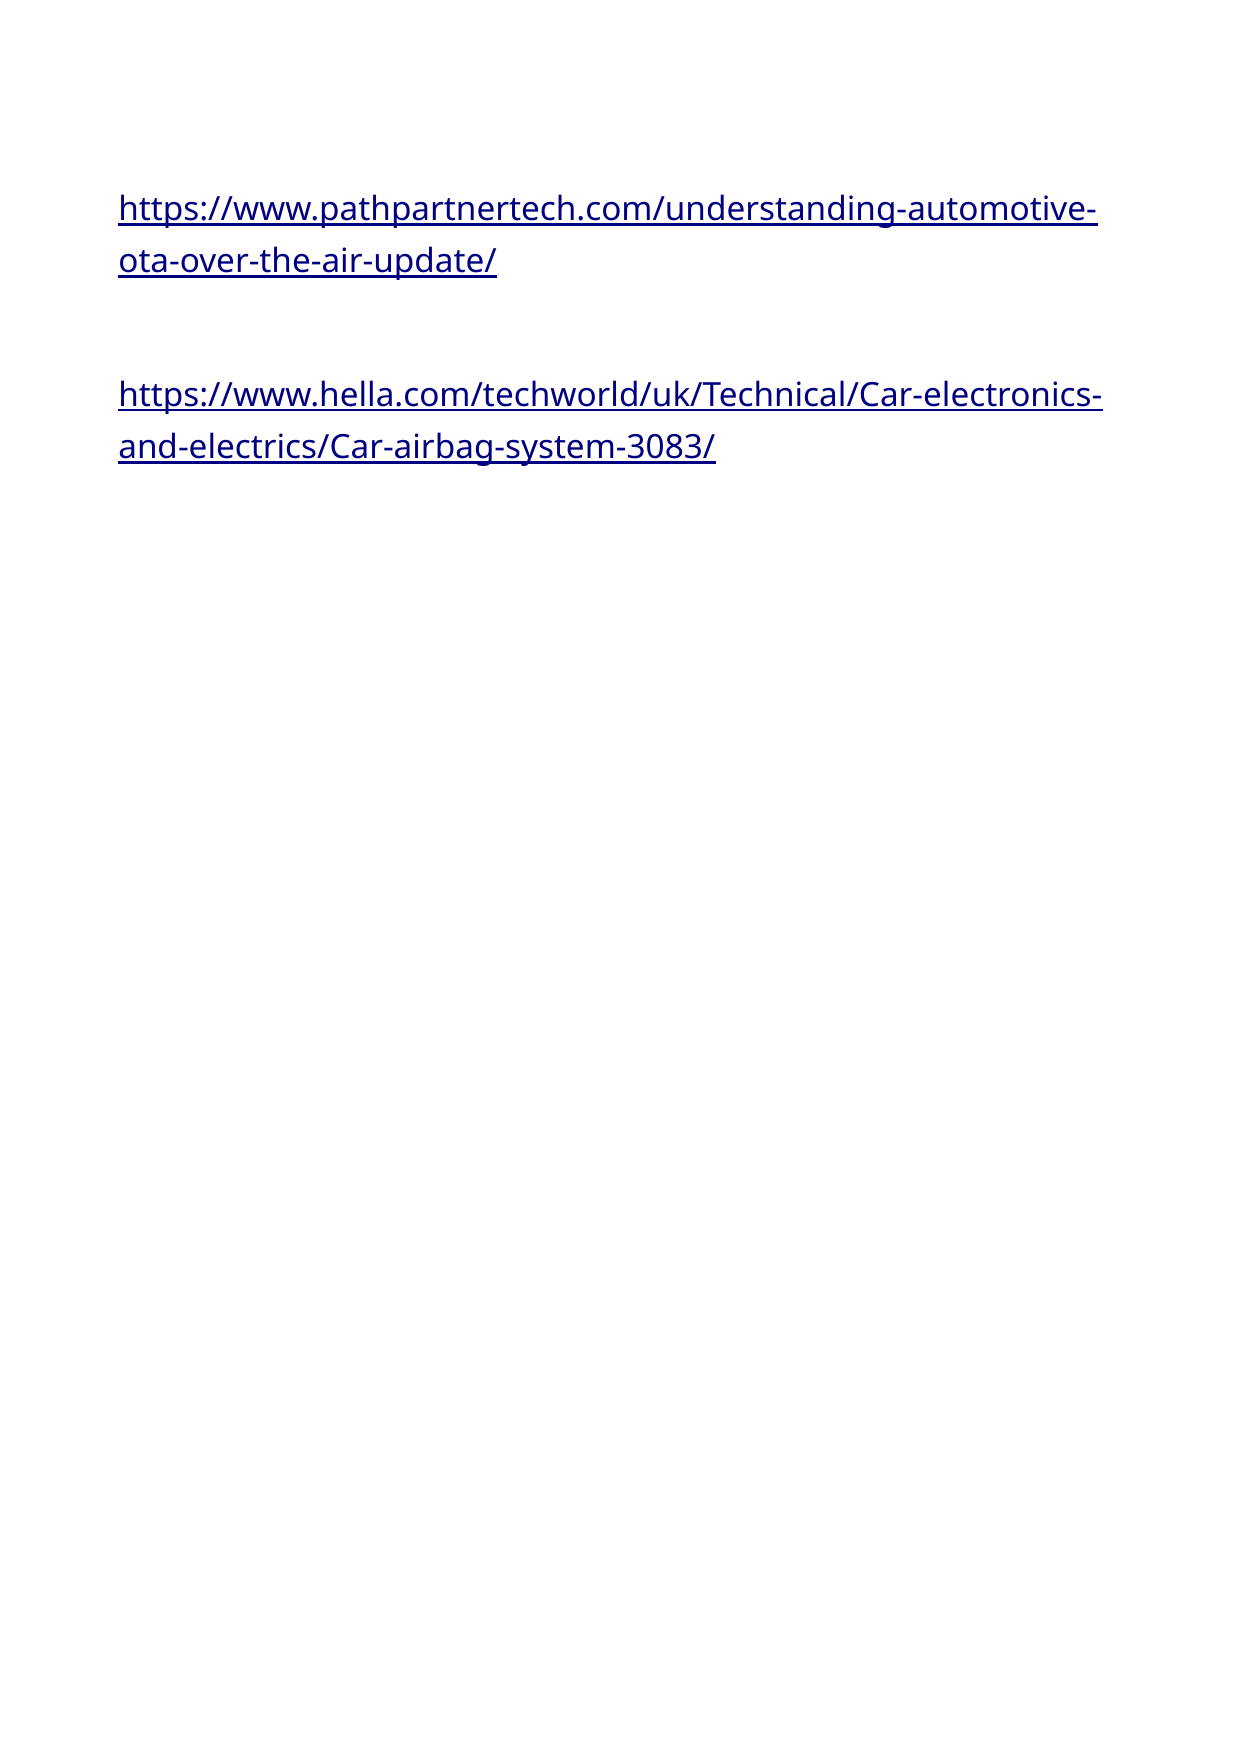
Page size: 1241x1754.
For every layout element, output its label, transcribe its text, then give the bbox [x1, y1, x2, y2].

text https://www.hella.com/techworld/uk/Technical/Car-electronics-and-electrics/Car-airbag-system-3083/ [118, 371, 1122, 468]
text https://www.pathpartnertech.com/understanding-automotive-ota-over-the-air-update/ [118, 185, 1122, 282]
